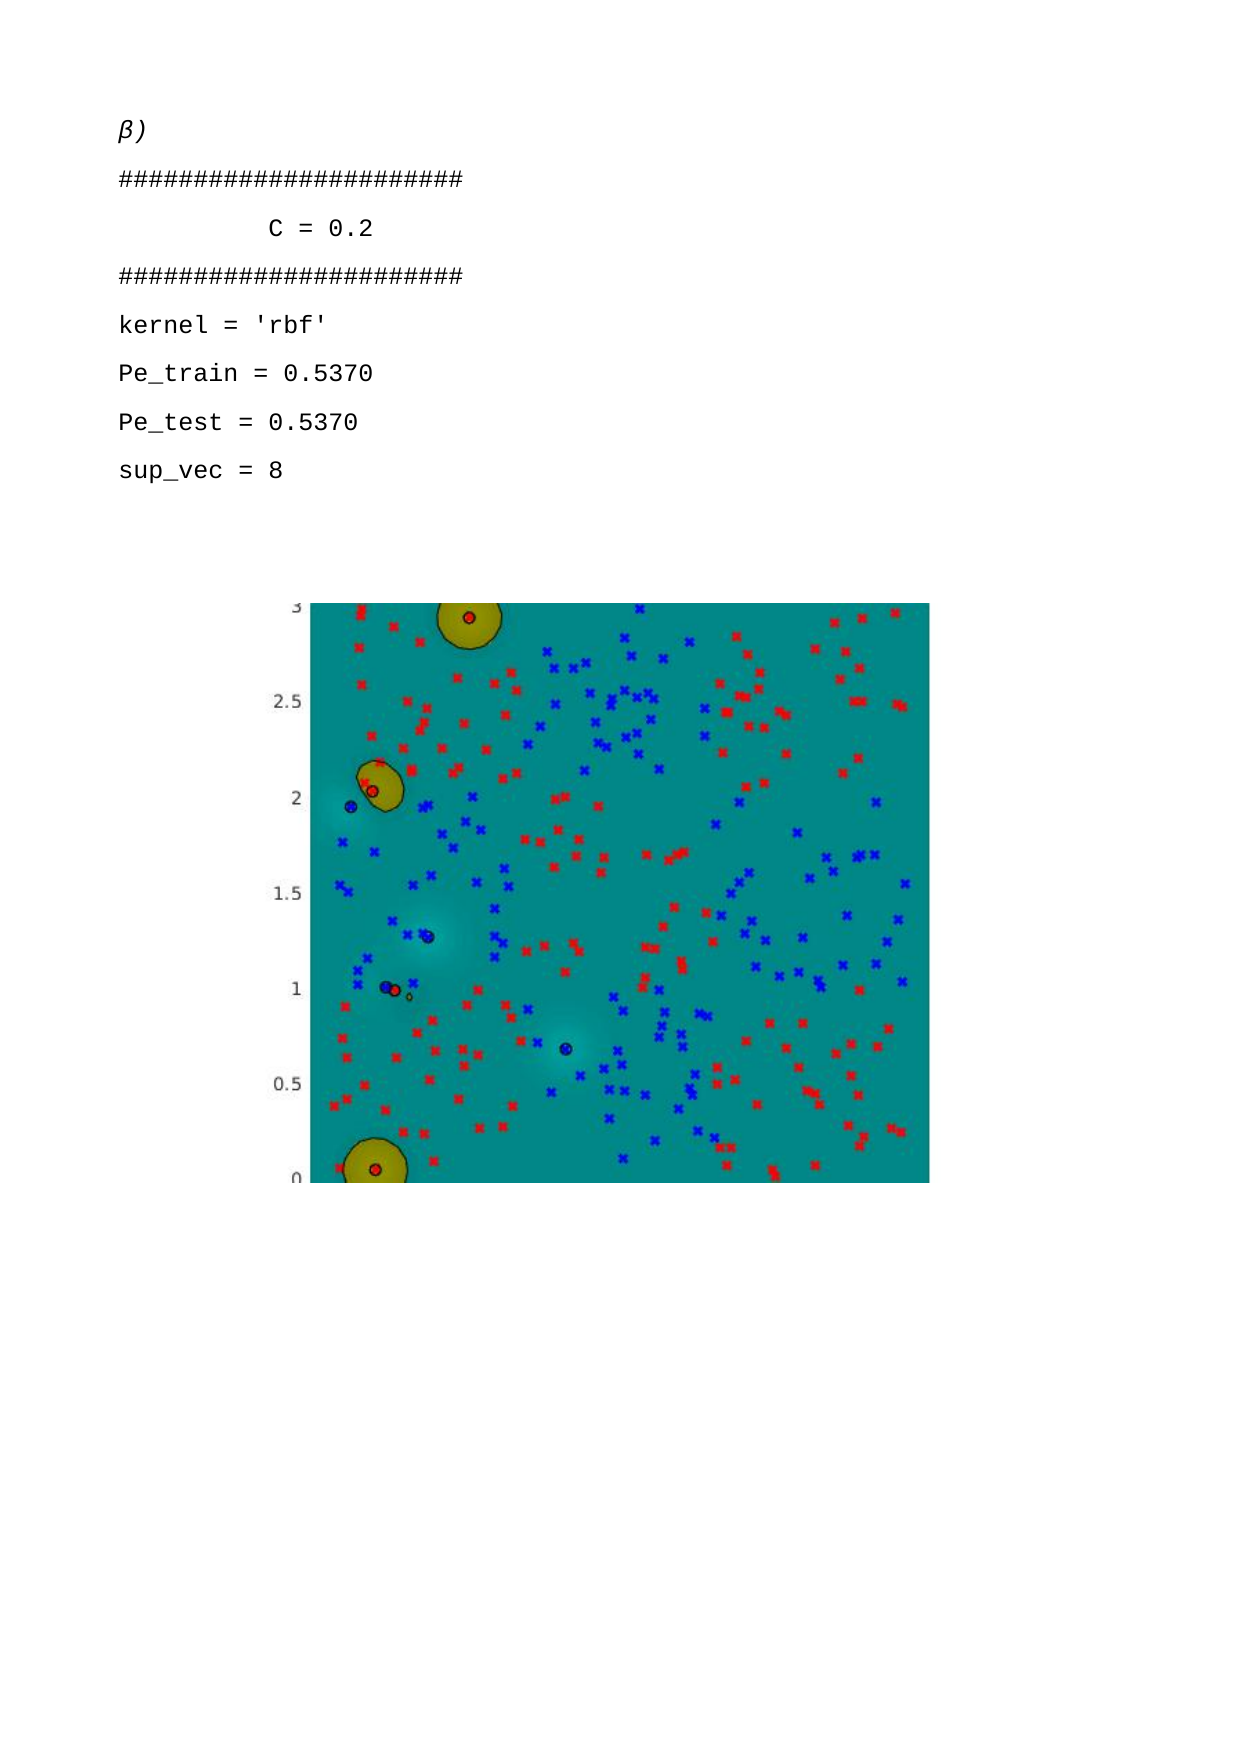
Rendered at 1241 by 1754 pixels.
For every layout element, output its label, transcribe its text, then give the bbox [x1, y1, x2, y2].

text ####################### [118, 167, 1122, 195]
text ####################### [118, 264, 1122, 292]
text β) [118, 118, 1122, 146]
picture [233, 603, 1007, 1183]
text Pe_test = 0.5370 [118, 409, 1122, 438]
text sup_vec = 8 [118, 458, 1122, 486]
text C = 0.2 [118, 215, 1122, 243]
text kernel = 'rbf' [118, 312, 1122, 341]
text Pe_train = 0.5370 [118, 361, 1122, 389]
